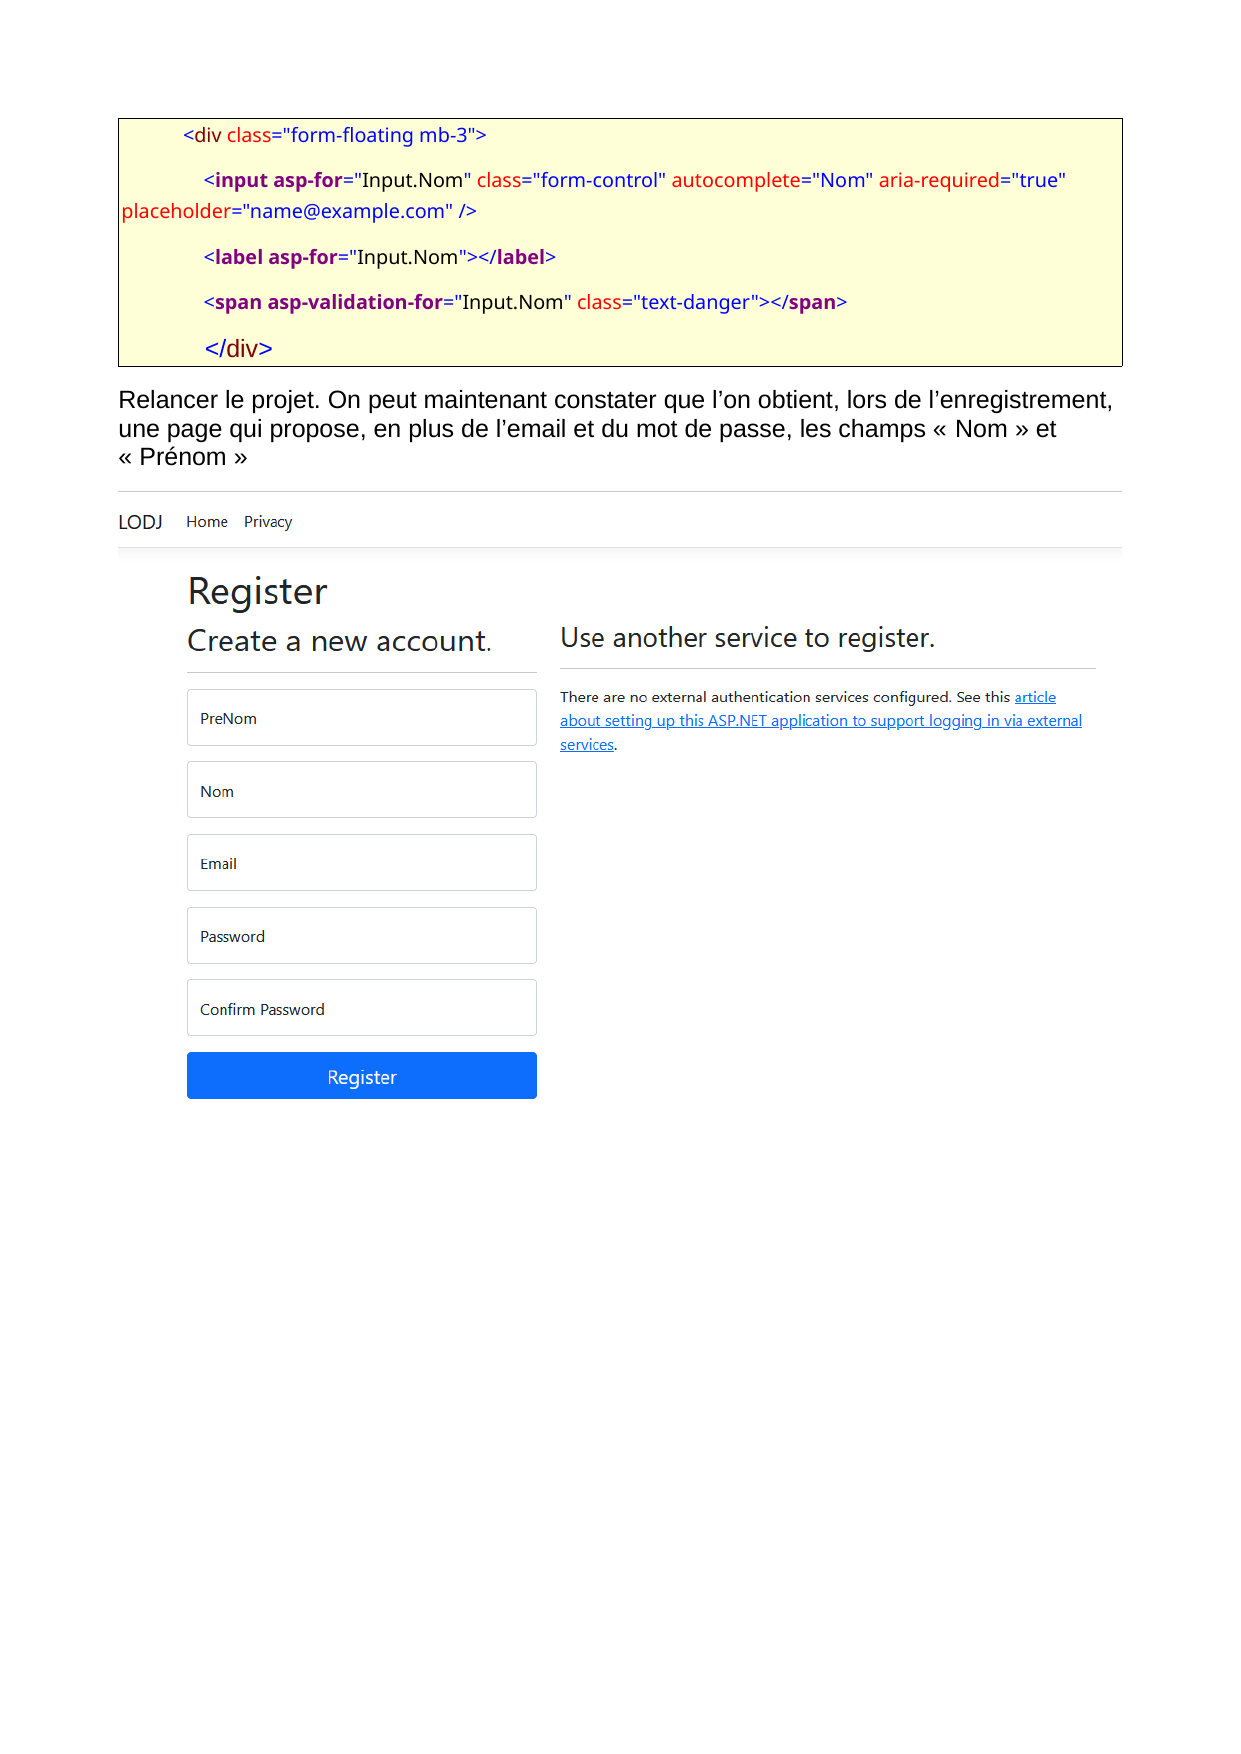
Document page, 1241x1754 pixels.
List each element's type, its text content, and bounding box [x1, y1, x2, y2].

text Relancer le projet. On peut maintenant constater que l’on obtient, lors de l’enregistrement, une page qui propose, en plus de l’email et du mot de passe, les champs « Nom » et « Prénom » [118, 385, 1122, 471]
text <label asp-for="Input.Nom"></label> [119, 240, 1122, 270]
text <div class="form-floating mb-3"> [119, 119, 1122, 148]
text <span asp-validation-for="Input.Nom" class="text-danger"></span> [119, 286, 1122, 316]
picture [118, 490, 1123, 1123]
text </div> [119, 331, 1122, 366]
text <input asp-for="Input.Nom" class="form-control" autocomplete="Nom" aria-required="true" placeholder="name@example.com" /> [119, 164, 1122, 224]
